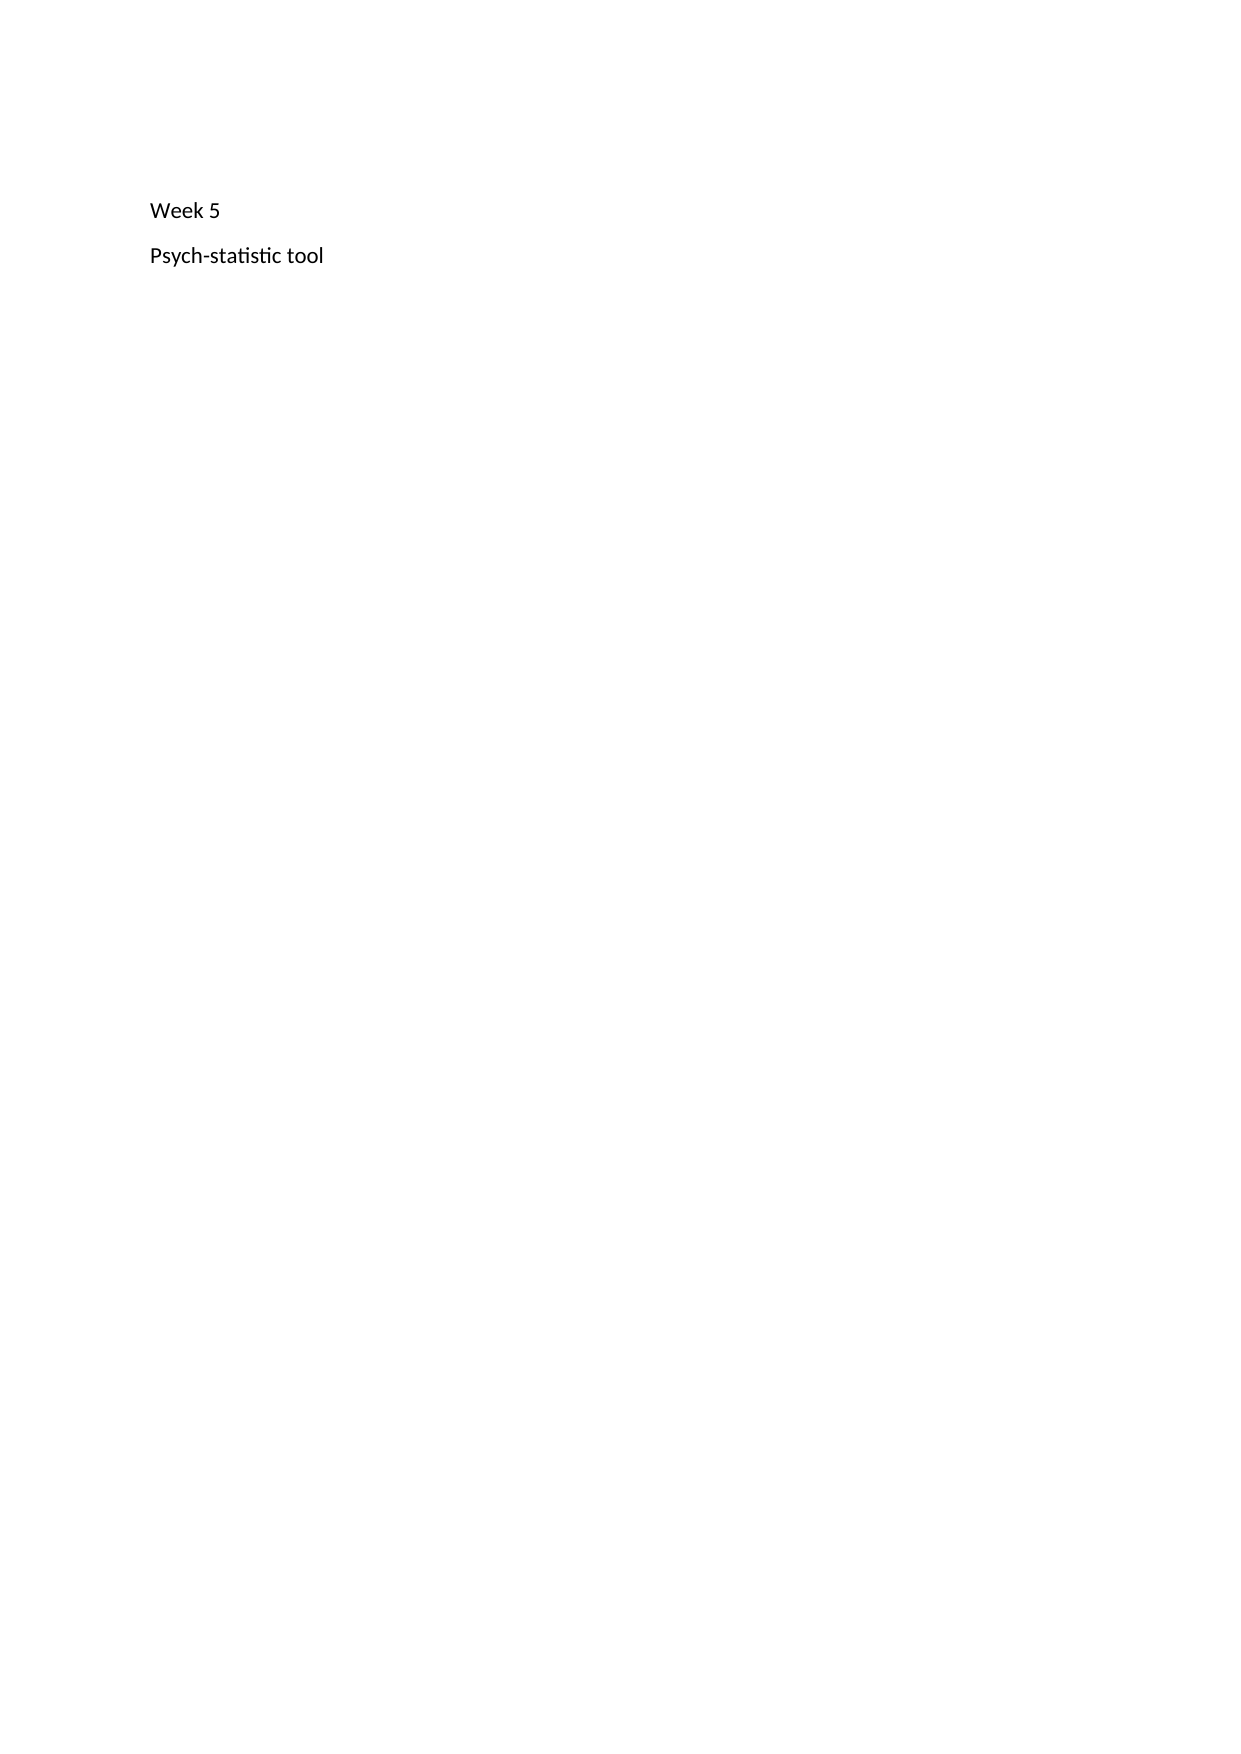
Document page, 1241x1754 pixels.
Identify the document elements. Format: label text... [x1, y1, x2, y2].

text Psych-statistic tool [150, 241, 1090, 269]
text Week 5 [150, 196, 1090, 224]
